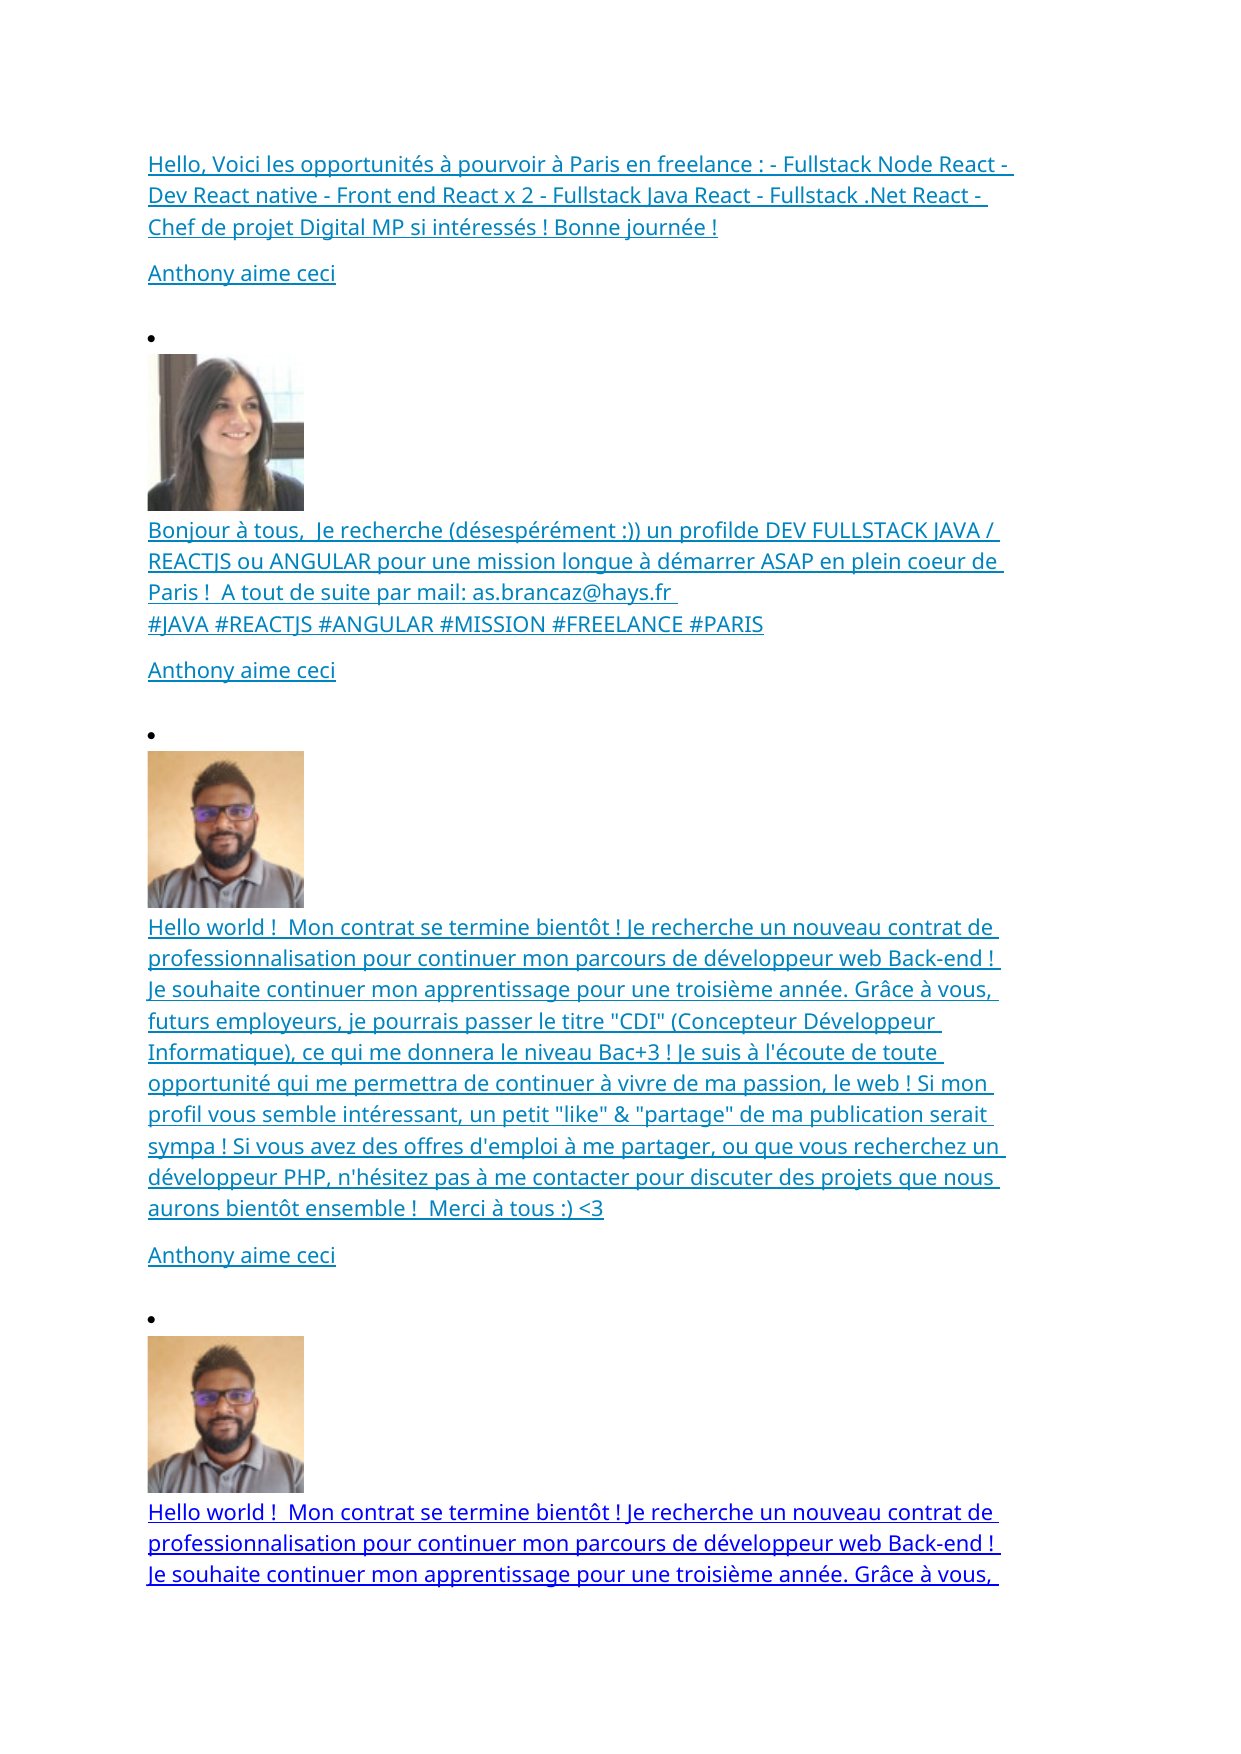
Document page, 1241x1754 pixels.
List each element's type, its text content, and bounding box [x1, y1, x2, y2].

text Anthony aime ceci [148, 641, 1018, 685]
subtitle Hello world ! Mon contrat se termine bientôt ! Je recherche un nouveau contrat de professionnalisation pour continuer mon parcours de développeur web Back-end ! Je souhaite continuer mon apprentissage pour une troisième année. Grâce à vous, [148, 1495, 1018, 1589]
subtitle Bonjour à tous, Je recherche (désespérément :)) un profilde DEV FULLSTACK JAVA / REACTJS ou ANGULAR pour une mission longue à démarrer ASAP en plein coeur de Paris ! A tout de suite par mail: as.brancaz@hays.fr #JAVA #REACTJS #ANGULAR #MISSION #FREELANCE #PARIS [148, 513, 1018, 638]
subtitle Hello, Voici les opportunités à pourvoir à Paris en freelance : - Fullstack Node React - Dev React native - Front end React x 2 - Fullstack Java React - Fullstack .Net React - Chef de projet Digital MP si intéressés ! Bonne journée ! [148, 148, 1018, 241]
text Anthony aime ceci [148, 244, 1018, 288]
picture [147, 354, 304, 511]
picture [147, 1336, 304, 1493]
picture [147, 751, 304, 908]
subtitle Hello world ! Mon contrat se termine bientôt ! Je recherche un nouveau contrat de professionnalisation pour continuer mon parcours de développeur web Back-end ! Je souhaite continuer mon apprentissage pour une troisième année. Grâce à vous, futurs employeurs, je pourrais passer le titre "CDI" (Concepteur Développeur Informatique), ce qui me donnera le niveau Bac+3 ! Je suis à l'écoute de toute opportunité qui me permettra de continuer à vivre de ma passion, le web ! Si mon profil vous semble intéressant, un petit "like" & "partage" de ma publication serait sympa ! Si vous avez des offres d'emploi à me partager, ou que vous recherchez un développeur PHP, n'hésitez pas à me contacter pour discuter des projets que nous aurons bientôt ensemble ! Merci à tous :) <3 [148, 911, 1018, 1223]
text Anthony aime ceci [148, 1226, 1018, 1270]
